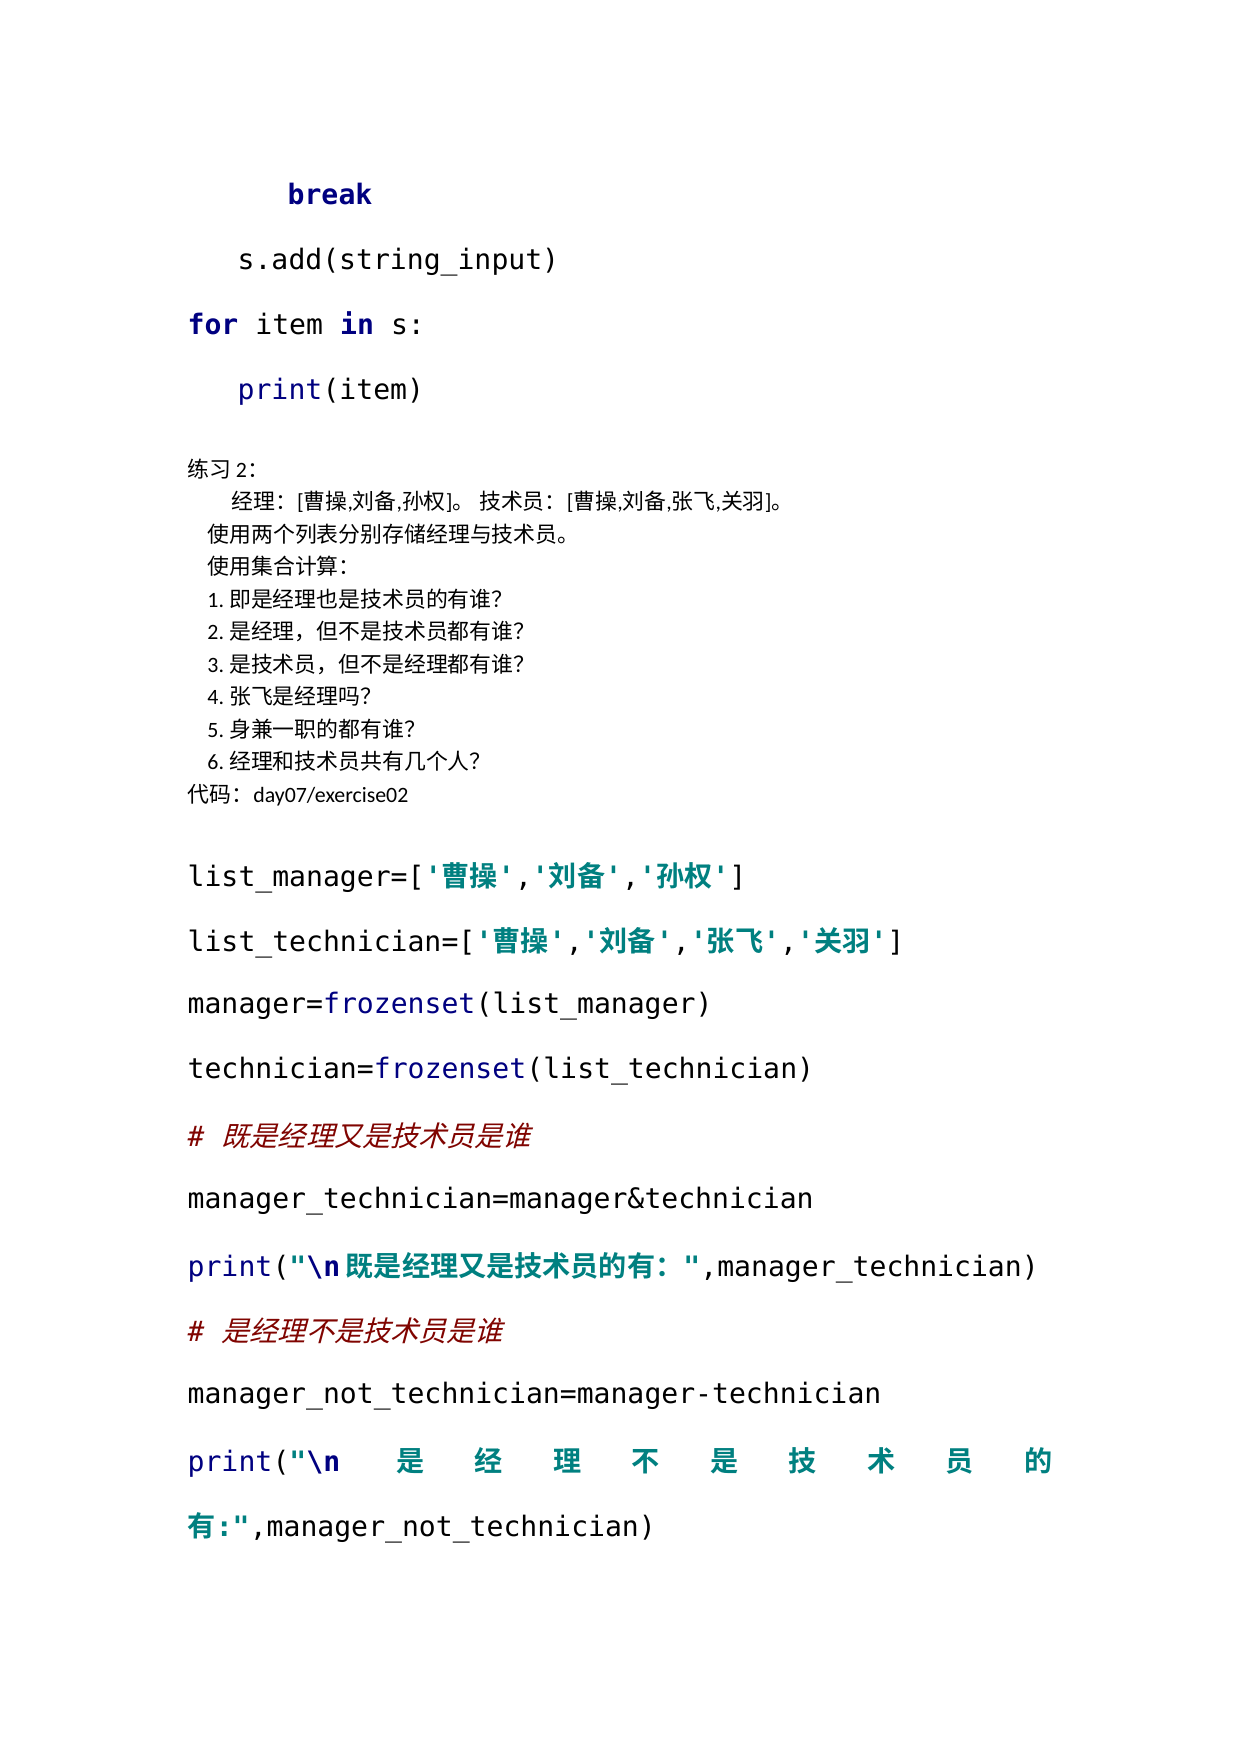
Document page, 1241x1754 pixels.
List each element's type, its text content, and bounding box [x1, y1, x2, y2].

text 经理：[曹操,刘备,孙权]。 技术员：[曹操,刘备,张飞,关羽]。 [187, 484, 1053, 516]
text list_technician=['曹操','刘备','张飞','关羽'] [187, 906, 1053, 971]
text 4. 张飞是经理吗？ [187, 679, 1053, 711]
text 1. 即是经理也是技术员的有谁？ [187, 581, 1053, 614]
text 3. 是技术员，但不是经理都有谁？ [187, 646, 1053, 679]
text print(item) [187, 357, 1053, 422]
text technician=frozenset(list_technician) [187, 1036, 1053, 1101]
text # 既是经理又是技术员是谁 [187, 1101, 1053, 1166]
text 代码：day07/exercise02 [187, 776, 1053, 809]
text 练习2： [187, 451, 1053, 484]
text print("\n是经理不是技术员的有:",manager_not_technician) [187, 1426, 1053, 1556]
text 使用集合计算： [187, 549, 1053, 581]
text s.add(string_input) [187, 227, 1053, 292]
text 使用两个列表分别存储经理与技术员。 [187, 516, 1053, 549]
text 6. 经理和技术员共有几个人？ [187, 744, 1053, 776]
text manager_not_technician=manager-technician [187, 1361, 1053, 1426]
text # 是经理不是技术员是谁 [187, 1296, 1053, 1361]
text break [187, 162, 1053, 227]
text print("\n既是经理又是技术员的有：",manager_technician) [187, 1231, 1053, 1296]
text for item in s: [187, 292, 1053, 357]
text 5. 身兼一职的都有谁？ [187, 711, 1053, 744]
text manager=frozenset(list_manager) [187, 971, 1053, 1036]
text 2. 是经理，但不是技术员都有谁？ [187, 614, 1053, 646]
text manager_technician=manager&technician [187, 1166, 1053, 1231]
text list_manager=['曹操','刘备','孙权'] [187, 841, 1053, 906]
